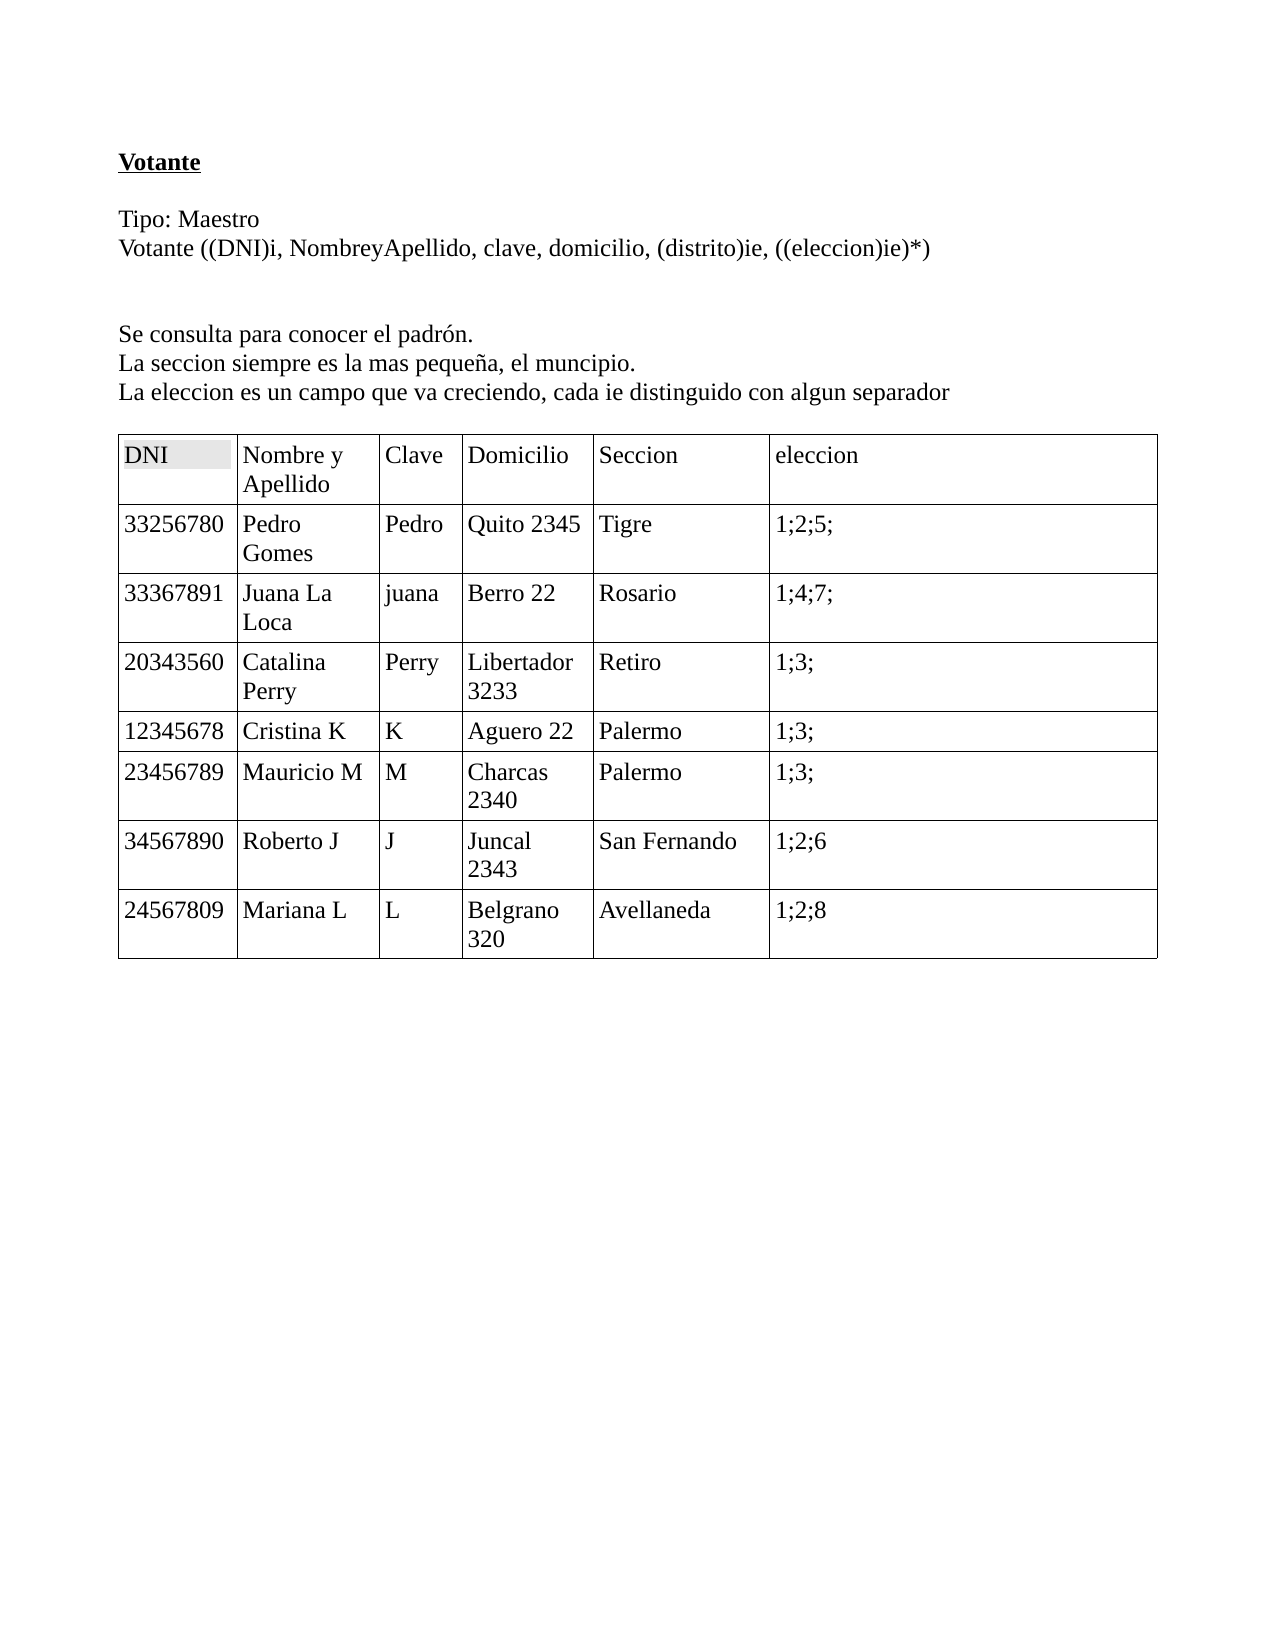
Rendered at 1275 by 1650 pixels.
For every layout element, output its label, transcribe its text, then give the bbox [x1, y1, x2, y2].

table_cell San Fernando [594, 821, 769, 889]
table_cell Juncal 2343 [463, 821, 593, 889]
table_cell Avellaneda [594, 890, 769, 958]
table_header Domicilio [463, 435, 593, 503]
text Votante ((DNI)i, NombreyApellido, clave, domicilio, (distrito)ie, ((eleccion)ie)*) [118, 233, 1157, 262]
table_cell Retiro [594, 643, 769, 711]
table_cell 12345678 [119, 712, 237, 751]
table_cell Mariana L [238, 890, 379, 958]
table_cell 24567809 [119, 890, 237, 958]
table_cell J [380, 821, 462, 889]
text La seccion siempre es la mas pequeña, el muncipio. [118, 348, 1157, 377]
table_cell Mauricio M [238, 752, 379, 820]
table_cell 1;3; [770, 752, 1157, 820]
text Tipo: Maestro [118, 204, 1157, 233]
table_cell Cristina K [238, 712, 379, 751]
table_header Nombre y Apellido [238, 435, 379, 503]
table_cell 1;3; [770, 712, 1157, 751]
table_header DNI [119, 435, 237, 503]
table_header Clave [380, 435, 462, 503]
table_cell Catalina Perry [238, 643, 379, 711]
table_cell 1;2;6 [770, 821, 1157, 889]
table_cell 1;2;8 [770, 890, 1157, 958]
table_cell Charcas 2340 [463, 752, 593, 820]
text La eleccion es un campo que va creciendo, cada ie distinguido con algun separador [118, 377, 1157, 406]
table_cell L [380, 890, 462, 958]
table_cell Quito 2345 [463, 505, 593, 572]
table_cell Aguero 22 [463, 712, 593, 751]
table_cell Palermo [594, 712, 769, 751]
table_cell Pedro [380, 505, 462, 572]
table_cell Pedro Gomes [238, 505, 379, 572]
table_cell Tigre [594, 505, 769, 572]
table_cell K [380, 712, 462, 751]
table_cell Roberto J [238, 821, 379, 889]
table_cell Belgrano 320 [463, 890, 593, 958]
table_cell 33256780 [119, 505, 237, 572]
table_cell Berro 22 [463, 574, 593, 642]
table_cell Juana La Loca [238, 574, 379, 642]
table_cell 1;2;5; [770, 505, 1157, 572]
table_cell juana [380, 574, 462, 642]
text Votante [118, 147, 1157, 176]
table_cell 23456789 [119, 752, 237, 820]
table_header eleccion [770, 435, 1157, 503]
table_cell M [380, 752, 462, 820]
table_header Seccion [594, 435, 769, 503]
table_cell 33367891 [119, 574, 237, 642]
table_cell 20343560 [119, 643, 237, 711]
table_cell 34567890 [119, 821, 237, 889]
text Se consulta para conocer el padrón. [118, 319, 1157, 348]
table_cell Libertador 3233 [463, 643, 593, 711]
table_cell Perry [380, 643, 462, 711]
table_cell Rosario [594, 574, 769, 642]
table_cell 1;4;7; [770, 574, 1157, 642]
table_cell 1;3; [770, 643, 1157, 711]
table_cell Palermo [594, 752, 769, 820]
